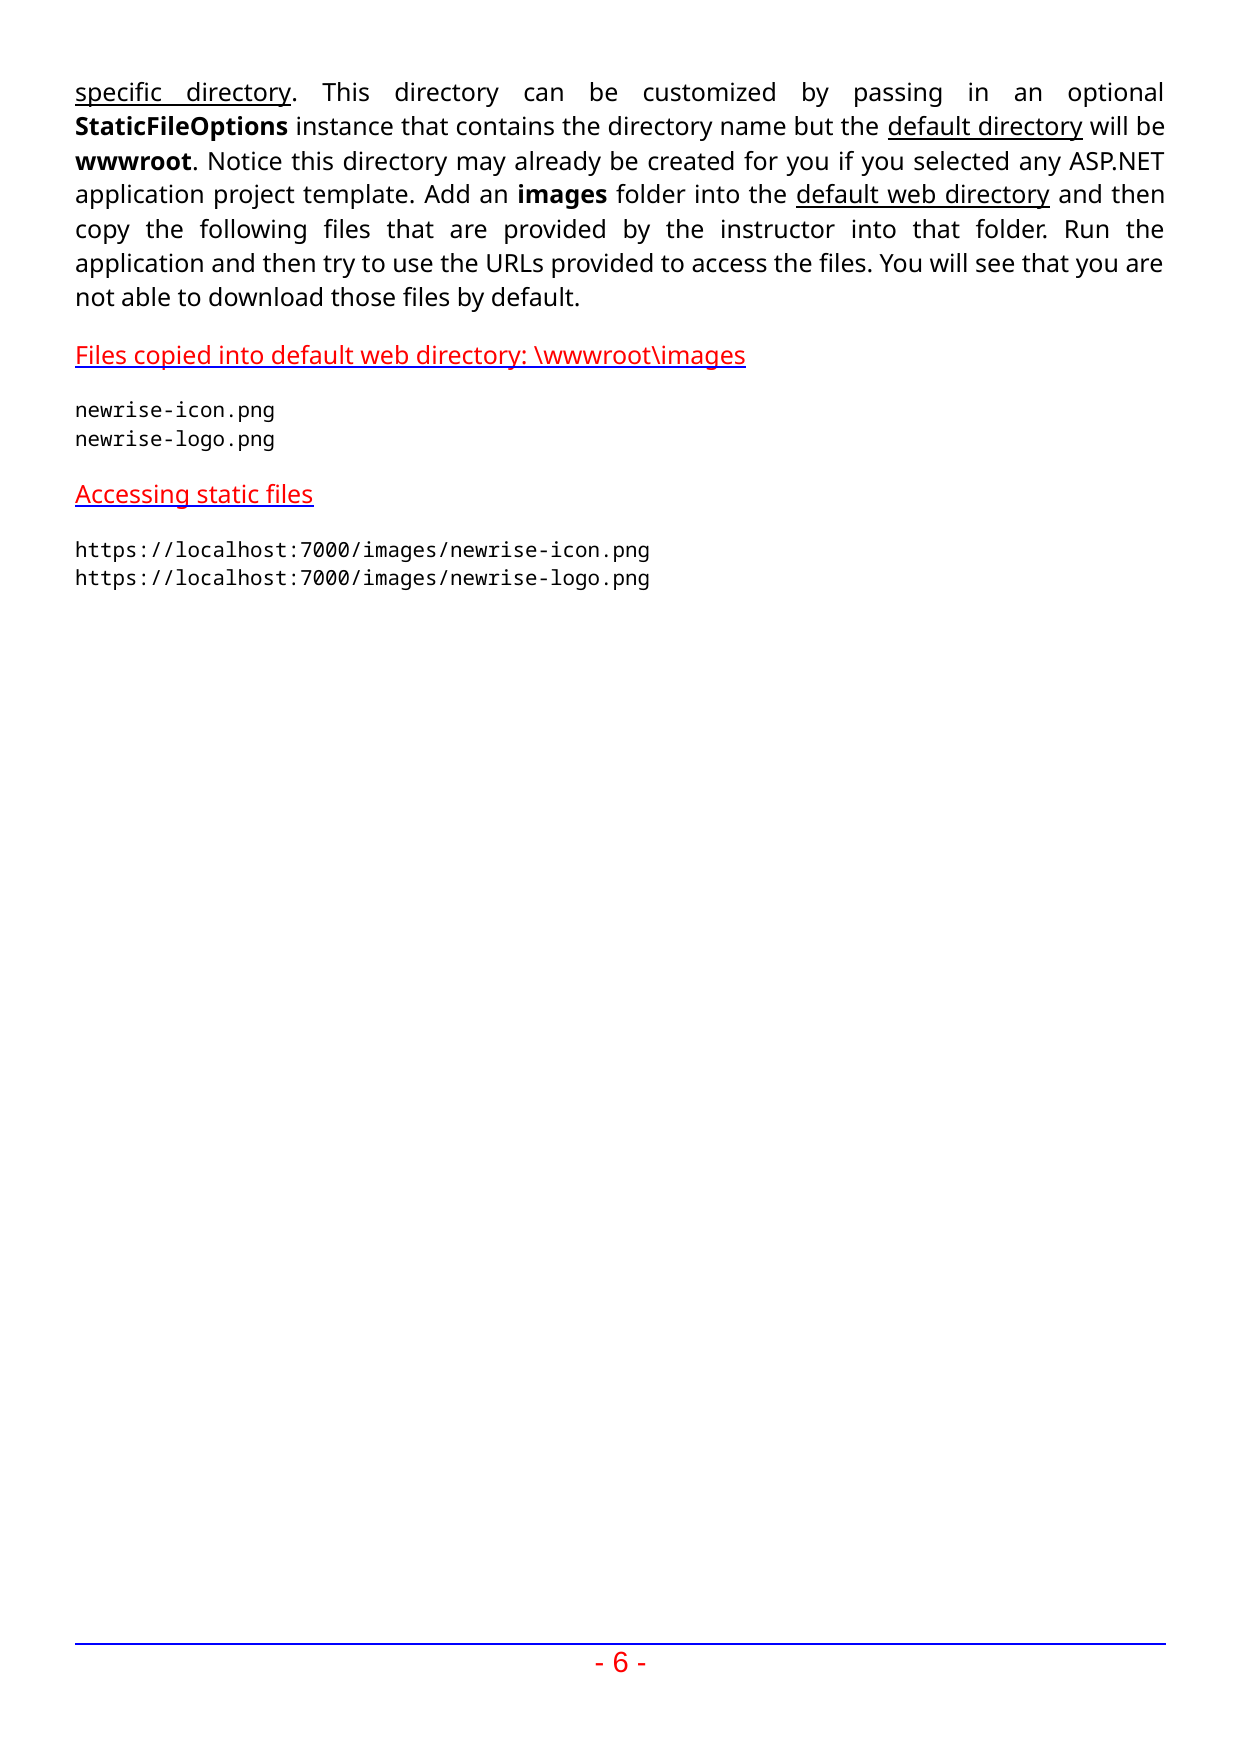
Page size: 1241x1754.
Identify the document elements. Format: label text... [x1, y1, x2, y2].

text https://localhost:7000/images/newrise-icon.png [75, 535, 1166, 563]
text Files copied into default web directory: \wwwroot\images [75, 337, 1166, 372]
text newrise-logo.png [75, 424, 1166, 452]
text Accessing static files [75, 477, 1166, 511]
text https://localhost:7000/images/newrise-logo.png [75, 563, 1166, 592]
text specific directory. This directory can be customized by passing in an optional StaticFileOptions instance that contains the directory name but the default directory will be wwwroot. Notice this directory may already be created for you if you selected any ASP.NET application project template. Add an images folder into the default web directory and then copy the following files that are provided by the instructor into that folder. Run the application and then try to use the URLs provided to access the files. You will see that you are not able to download those files by default. [75, 75, 1166, 313]
text newrise-icon.png [75, 396, 1166, 424]
